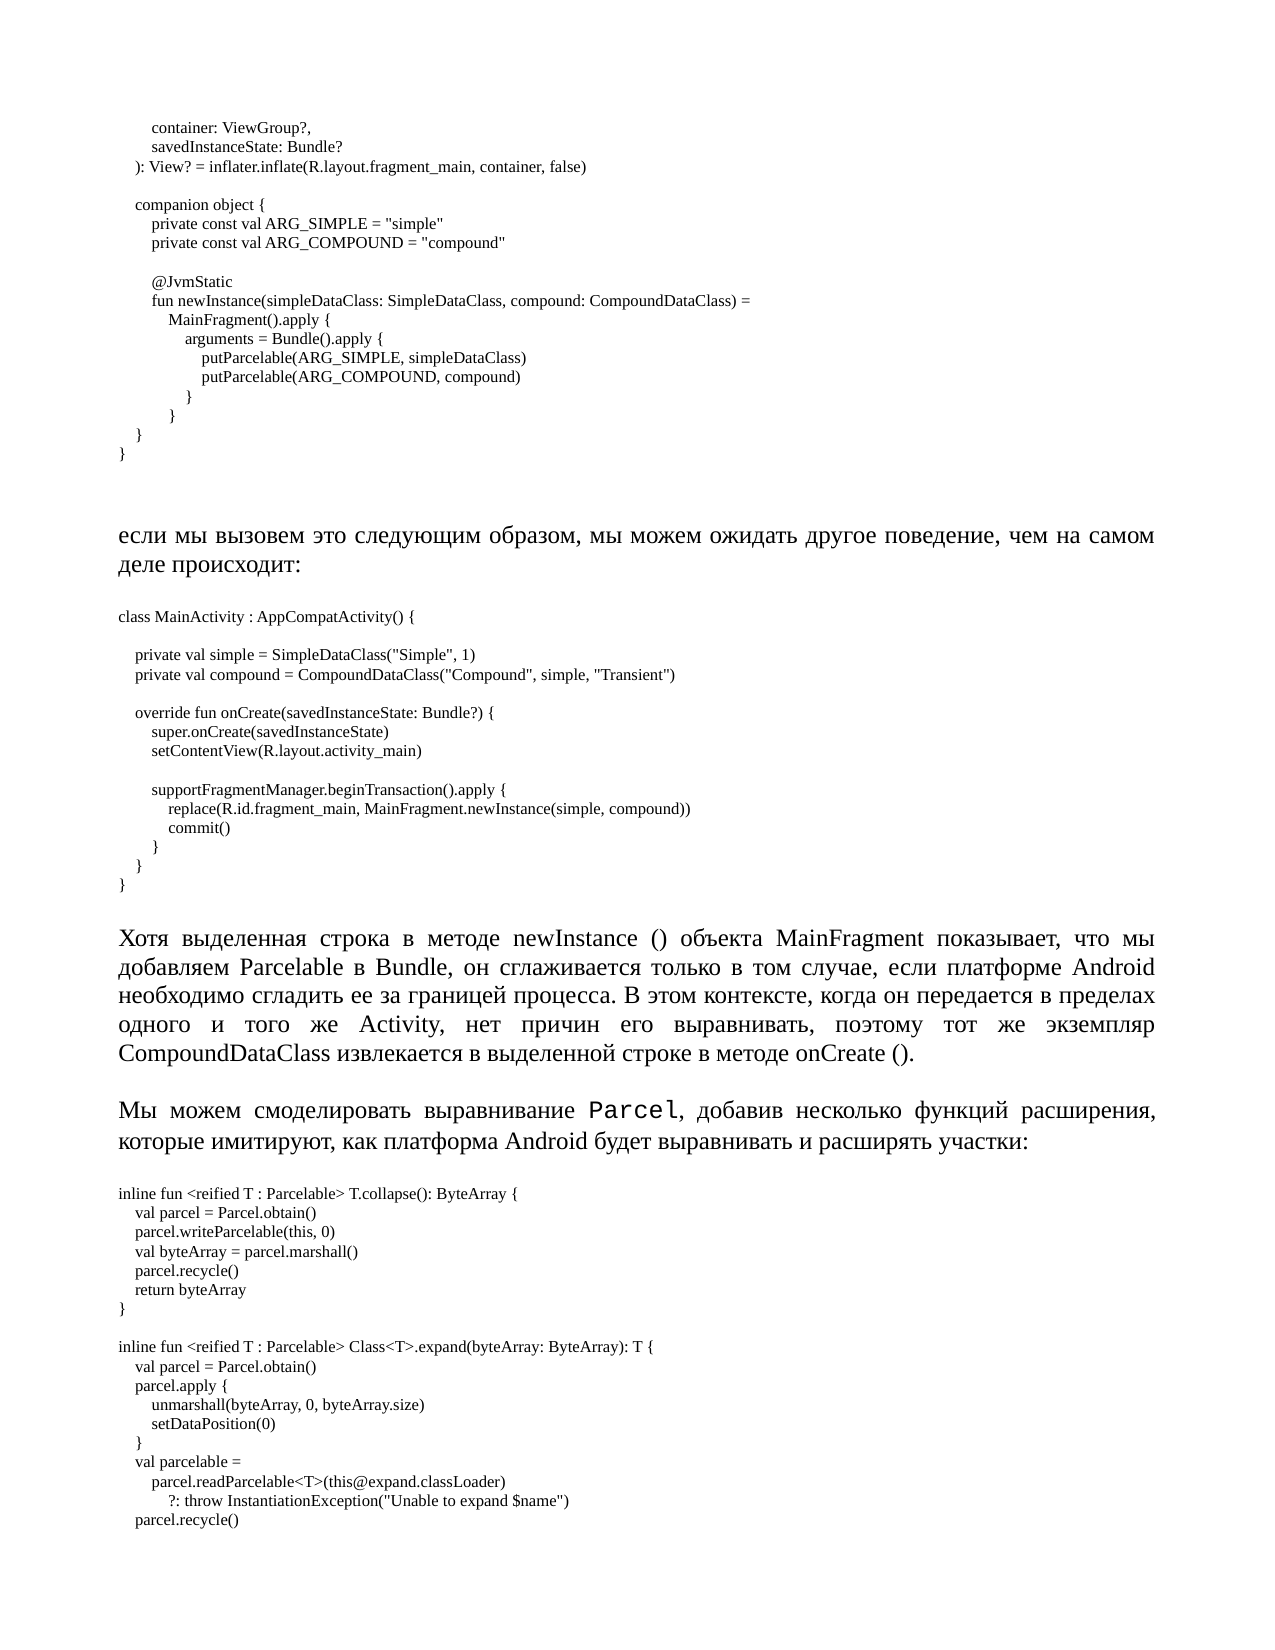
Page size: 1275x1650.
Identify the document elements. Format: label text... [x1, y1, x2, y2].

text val parcelable = [118, 1452, 1157, 1471]
text putParcelable(ARG_SIMPLE, simpleDataClass) [118, 348, 1157, 367]
text private val simple = SimpleDataClass("Simple", 1) [118, 645, 1157, 664]
text setDataPosition(0) [118, 1414, 1157, 1433]
text container: ViewGroup?, [118, 118, 1157, 137]
text val byteArray = parcel.marshall() [118, 1241, 1157, 1261]
text arguments = Bundle().apply { [118, 329, 1157, 348]
text commit() [118, 818, 1157, 837]
text Хотя выделенная строка в методе newInstance () объекта MainFragment показывает, что мы добавляем Parcelable в Bundle, он сглаживается только в том случае, если платформе Android необходимо сгладить ее за границей процесса. В этом контексте, когда он передается в пределах одного и того же Activity, нет причин его выравнивать, поэтому тот же экземпляр CompoundDataClass извлекается в выделенной строке в методе onCreate (). [118, 923, 1157, 1067]
text } [118, 444, 1157, 463]
text MainFragment().apply { [118, 310, 1157, 329]
text fun newInstance(simpleDataClass: SimpleDataClass, compound: CompoundDataClass) = [118, 291, 1157, 310]
text val parcel = Parcel.obtain() [118, 1356, 1157, 1376]
text parcel.recycle() [118, 1510, 1157, 1529]
text override fun onCreate(savedInstanceState: Bundle?) { [118, 703, 1157, 722]
text putParcelable(ARG_COMPOUND, compound) [118, 367, 1157, 386]
text replace(R.id.fragment_main, MainFragment.newInstance(simple, compound)) [118, 798, 1157, 818]
text parcel.readParcelable<T>(this@expand.classLoader) [118, 1471, 1157, 1491]
text supportFragmentManager.beginTransaction().apply { [118, 779, 1157, 798]
text private val compound = CompoundDataClass("Compound", simple, "Transient") [118, 664, 1157, 683]
text } [118, 837, 1157, 856]
text ): View? = inflater.inflate(R.layout.fragment_main, container, false) [118, 156, 1157, 176]
text inline fun <reified T : Parcelable> T.collapse(): ByteArray { [118, 1184, 1157, 1203]
text parcel.recycle() [118, 1261, 1157, 1280]
text parcel.apply { [118, 1376, 1157, 1395]
text Мы можем смоделировать выравнивание Parcel, добавив несколько функций расширения, которые имитируют, как платформа Android будет выравнивать и расширять участки: [118, 1096, 1157, 1155]
text } [118, 1433, 1157, 1452]
text parcel.writeParcelable(this, 0) [118, 1222, 1157, 1241]
text savedInstanceState: Bundle? [118, 137, 1157, 156]
text } [118, 1299, 1157, 1318]
text val parcel = Parcel.obtain() [118, 1203, 1157, 1222]
text setContentView(R.layout.activity_main) [118, 741, 1157, 760]
text } [118, 425, 1157, 444]
text } [118, 856, 1157, 875]
text } [118, 406, 1157, 425]
text super.onCreate(savedInstanceState) [118, 722, 1157, 741]
text если мы вызовем это следующим образом, мы можем ожидать другое поведение, чем на самом деле происходит: [118, 521, 1157, 578]
text } [118, 875, 1157, 894]
text private const val ARG_SIMPLE = "simple" [118, 214, 1157, 233]
text class MainActivity : AppCompatActivity() { [118, 607, 1157, 626]
text unmarshall(byteArray, 0, byteArray.size) [118, 1395, 1157, 1414]
text private const val ARG_COMPOUND = "compound" [118, 233, 1157, 252]
text @JvmStatic [118, 271, 1157, 291]
text return byteArray [118, 1280, 1157, 1299]
text inline fun <reified T : Parcelable> Class<T>.expand(byteArray: ByteArray): T { [118, 1337, 1157, 1356]
text companion object { [118, 195, 1157, 214]
text ?: throw InstantiationException("Unable to expand $name") [118, 1491, 1157, 1510]
text } [118, 386, 1157, 406]
